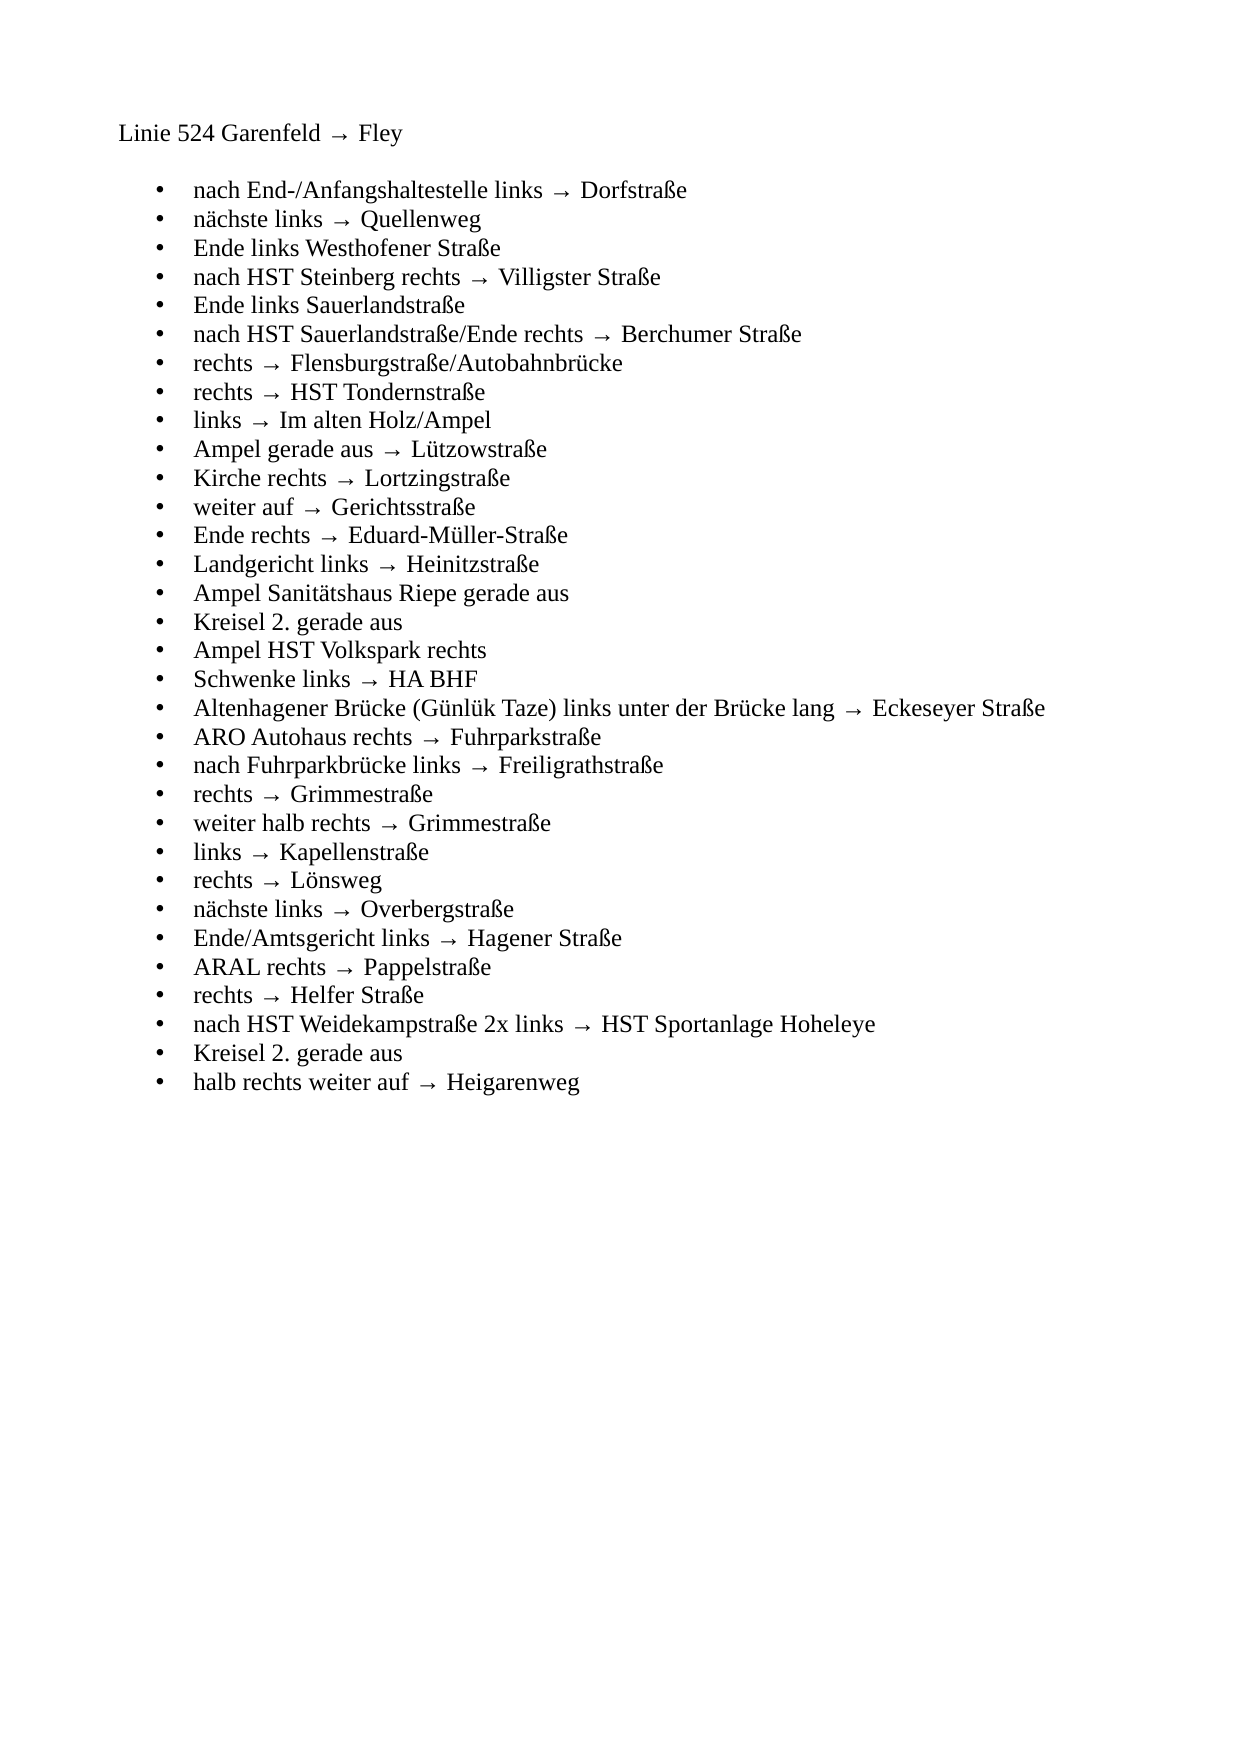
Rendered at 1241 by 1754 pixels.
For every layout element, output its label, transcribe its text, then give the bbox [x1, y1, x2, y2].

list nach HST Steinberg rechts → Villigster Straße [156, 262, 1122, 291]
list rechts → Grimmestraße [156, 779, 1122, 808]
list nach Fuhrparkbrücke links → Freiligrathstraße [156, 751, 1122, 779]
list nach HST Sauerlandstraße/Ende rechts → Berchumer Straße [156, 319, 1122, 348]
list ARO Autohaus rechts → Fuhrparkstraße [156, 722, 1122, 751]
list Kreisel 2. gerade aus [156, 1038, 1122, 1067]
list Ende/Amtsgericht links → Hagener Straße [156, 923, 1122, 952]
list ARAL rechts → Pappelstraße [156, 952, 1122, 981]
list halb rechts weiter auf → Heigarenweg [156, 1067, 1122, 1096]
list links → Kapellenstraße [156, 837, 1122, 866]
list nach End-/Anfangshaltestelle links → Dorfstraße [156, 176, 1122, 204]
list nächste links → Overbergstraße [156, 894, 1122, 923]
list Ende links Sauerlandstraße [156, 291, 1122, 319]
list Kreisel 2. gerade aus [156, 607, 1122, 636]
list Ampel Sanitätshaus Riepe gerade aus [156, 578, 1122, 607]
list Landgericht links → Heinitzstraße [156, 549, 1122, 578]
list rechts → Flensburgstraße/Autobahnbrücke [156, 348, 1122, 377]
list Ende rechts → Eduard-Müller-Straße [156, 521, 1122, 549]
list rechts → HST Tondernstraße [156, 377, 1122, 406]
text Linie 524 Garenfeld → Fley [118, 118, 1122, 147]
list nächste links → Quellenweg [156, 204, 1122, 233]
list nach HST Weidekampstraße 2x links → HST Sportanlage Hoheleye [156, 1009, 1122, 1038]
list rechts → Lönsweg [156, 866, 1122, 894]
list Ende links Westhofener Straße [156, 233, 1122, 262]
list Kirche rechts → Lortzingstraße [156, 463, 1122, 492]
list Schwenke links → HA BHF [156, 664, 1122, 693]
list links → Im alten Holz/Ampel [156, 406, 1122, 434]
list Ampel HST Volkspark rechts [156, 636, 1122, 664]
list weiter halb rechts → Grimmestraße [156, 808, 1122, 837]
list Altenhagener Brücke (Günlük Taze) links unter der Brücke lang → Eckeseyer Straße [156, 693, 1122, 722]
list rechts → Helfer Straße [156, 981, 1122, 1009]
list Ampel gerade aus → Lützowstraße [156, 434, 1122, 463]
list weiter auf → Gerichtsstraße [156, 492, 1122, 521]
